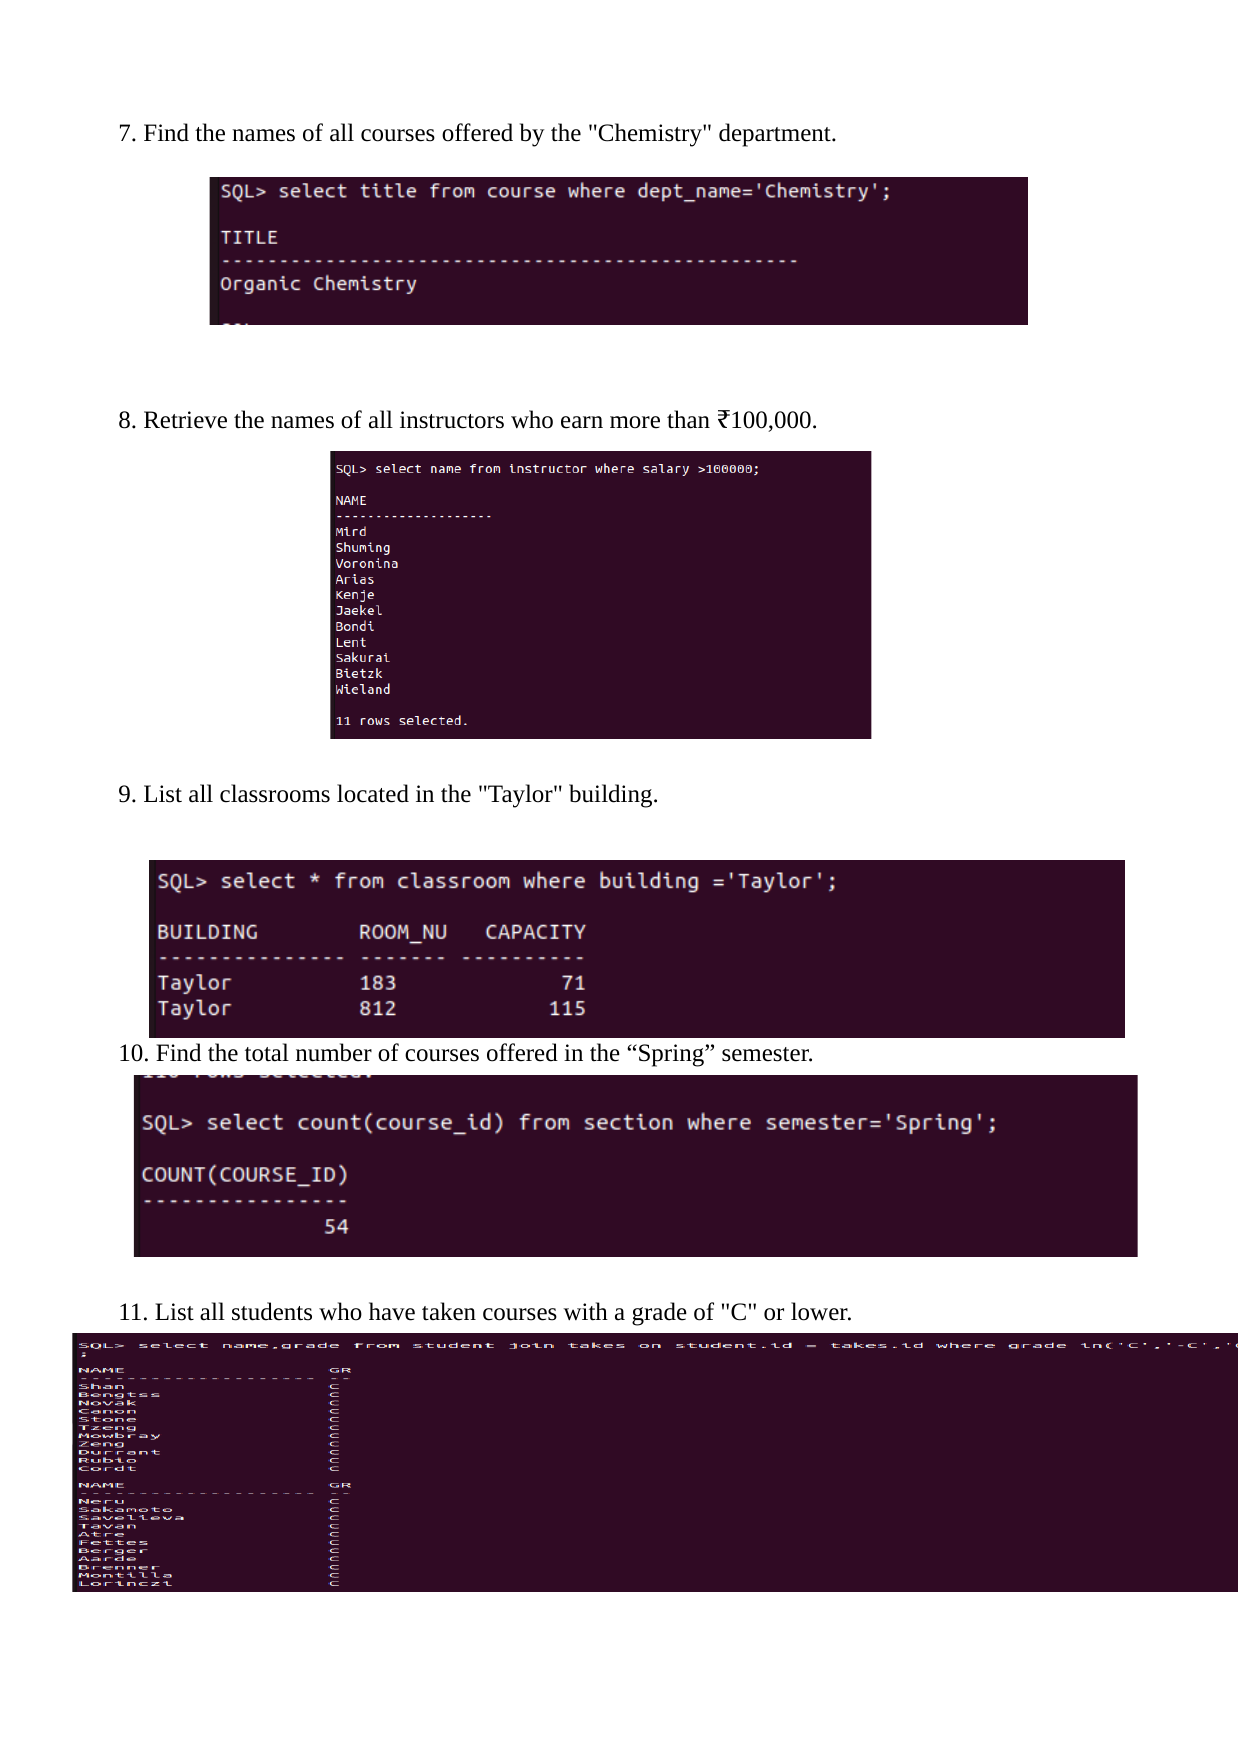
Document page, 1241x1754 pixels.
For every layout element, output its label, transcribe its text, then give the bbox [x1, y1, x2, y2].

picture [330, 451, 872, 739]
picture [133, 1075, 1138, 1257]
text 10. Find the total number of courses offered in the “Spring” semester. [118, 1038, 1122, 1067]
text 7. Find the names of all courses offered by the "Chemistry" department. [118, 118, 1122, 147]
picture [72, 1333, 1238, 1592]
text 11. List all students who have taken courses with a grade of "C" or lower. [118, 1297, 1122, 1326]
picture [209, 177, 1028, 325]
text 8. Retrieve the names of all instructors who earn more than ₹100,000. [118, 406, 1122, 434]
text 9. List all classrooms located in the "Taylor" building. [118, 779, 1122, 808]
picture [149, 860, 1125, 1038]
